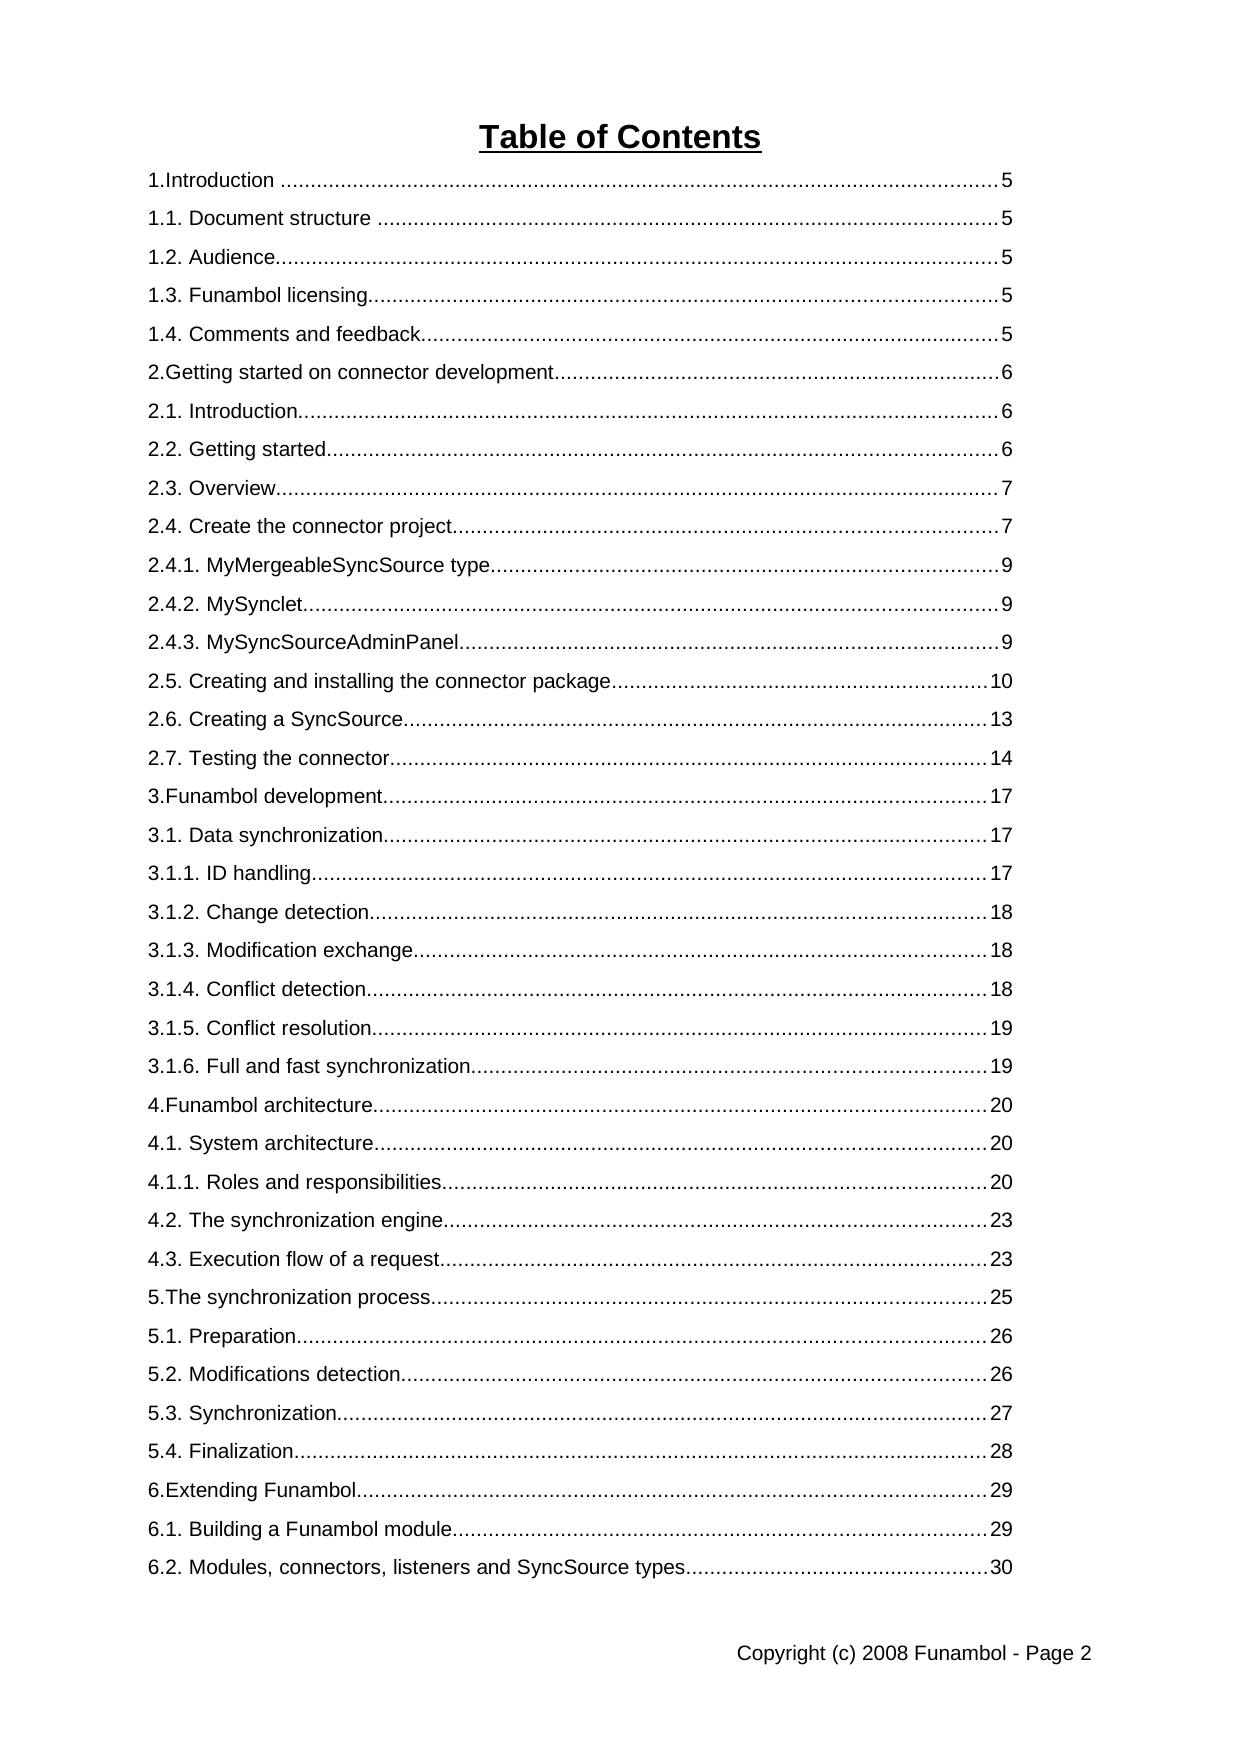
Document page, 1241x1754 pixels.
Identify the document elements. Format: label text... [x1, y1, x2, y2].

subtitle Table of Contents [148, 118, 1093, 156]
text 1.4. Comments and feedback 5 [148, 322, 1093, 346]
text 4.1.1. Roles and responsibilities 20 [148, 1170, 1093, 1194]
text 3.1.3. Modification exchange 18 [148, 939, 1093, 962]
text 4.Funambol architecture 20 [148, 1093, 1093, 1117]
text 3.1.2. Change detection 18 [148, 900, 1093, 924]
text 2.4.3. MySyncSourceAdminPanel 9 [148, 631, 1093, 654]
text 6.2. Modules, connectors, listeners and SyncSource types 30 [148, 1556, 1093, 1579]
text 5.3. Synchronization 27 [148, 1401, 1093, 1425]
text 1.3. Funambol licensing 5 [148, 284, 1093, 307]
text 2.2. Getting started 6 [148, 438, 1093, 461]
text 2.3. Overview 7 [148, 476, 1093, 500]
text 2.Getting started on connector development 6 [148, 361, 1093, 384]
text 2.4.1. MyMergeableSyncSource type 9 [148, 553, 1093, 577]
text 1.1. Document structure 5 [148, 207, 1093, 230]
text 1.Introduction 5 [148, 168, 1093, 192]
text 5.2. Modifications detection 26 [148, 1363, 1093, 1386]
text 2.7. Testing the connector 14 [148, 746, 1093, 770]
text 3.1.6. Full and fast synchronization 19 [148, 1054, 1093, 1078]
text 6.1. Building a Funambol module 29 [148, 1517, 1093, 1541]
text 2.4. Create the connector project 7 [148, 515, 1093, 538]
text 4.1. System architecture 20 [148, 1132, 1093, 1155]
text 5.4. Finalization 28 [148, 1440, 1093, 1463]
text 2.6. Creating a SyncSource 13 [148, 708, 1093, 731]
text 3.Funambol development 17 [148, 785, 1093, 808]
text 3.1. Data synchronization 17 [148, 823, 1093, 847]
text 2.1. Introduction 6 [148, 399, 1093, 423]
text 6.Extending Funambol 29 [148, 1478, 1093, 1502]
text 3.1.1. ID handling 17 [148, 862, 1093, 885]
text 5.The synchronization process 25 [148, 1286, 1093, 1309]
text 5.1. Preparation 26 [148, 1324, 1093, 1348]
text 2.4.2. MySynclet 9 [148, 592, 1093, 616]
text 3.1.4. Conflict detection 18 [148, 977, 1093, 1001]
text 4.2. The synchronization engine 23 [148, 1209, 1093, 1232]
text 4.3. Execution flow of a request 23 [148, 1247, 1093, 1271]
text 1.2. Audience 5 [148, 245, 1093, 269]
text 3.1.5. Conflict resolution 19 [148, 1016, 1093, 1039]
text 2.5. Creating and installing the connector package 10 [148, 669, 1093, 693]
